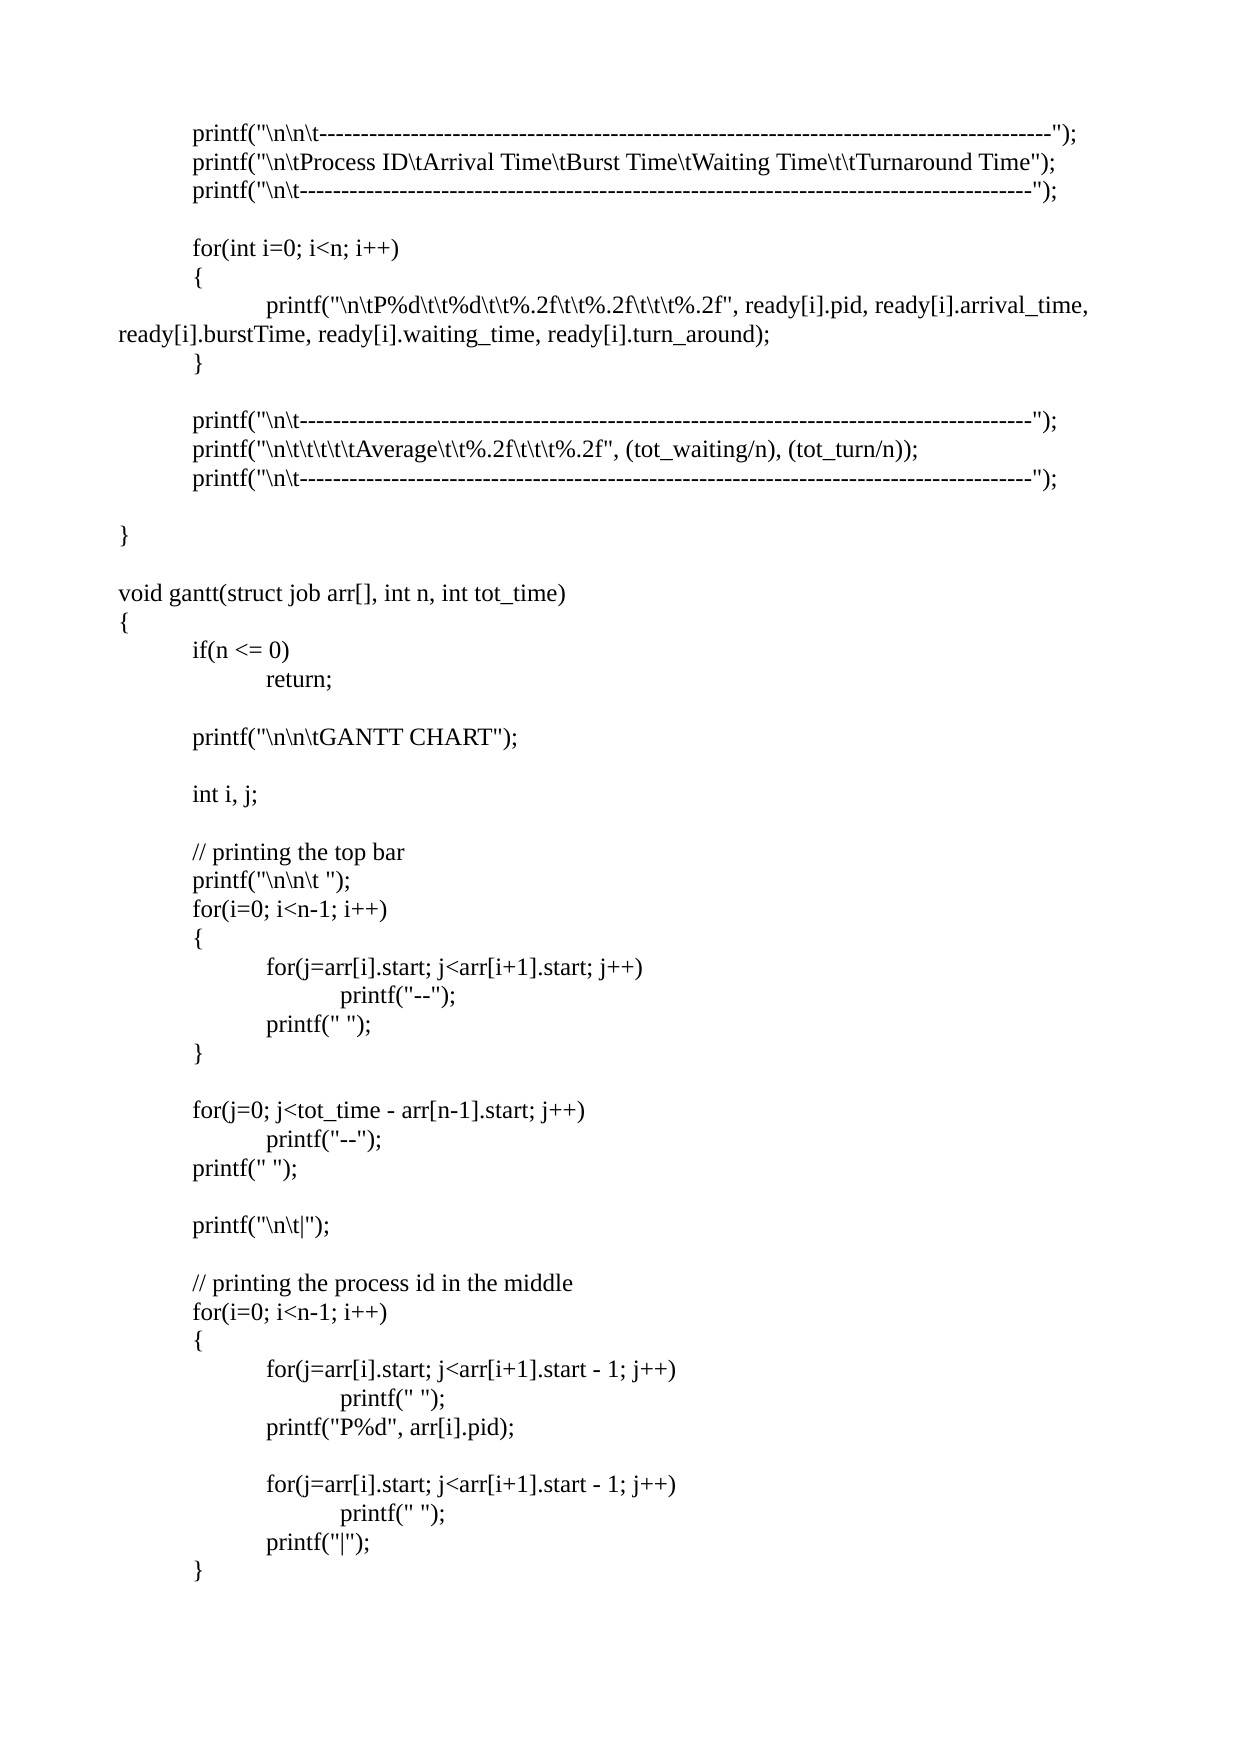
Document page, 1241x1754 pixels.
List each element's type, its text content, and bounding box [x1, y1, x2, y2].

text printf("\n\tProcess ID\tArrival Time\tBurst Time\tWaiting Time\t\tTurnaround Time"); [118, 147, 1122, 176]
text } [118, 1556, 1122, 1584]
text printf("\n\t----------------------------------------------------------------------------------------"); [118, 176, 1122, 204]
text // printing the top bar [118, 837, 1122, 866]
text printf("\n\t----------------------------------------------------------------------------------------"); [118, 463, 1122, 492]
text // printing the process id in the middle [118, 1268, 1122, 1297]
text } [118, 1038, 1122, 1067]
text } [118, 348, 1122, 377]
text printf("\n\tP%d\t\t%d\t\t%.2f\t\t%.2f\t\t\t%.2f", ready[i].pid, ready[i].arrival_time, ready[i].burstTime, ready[i].waiting_time, ready[i].turn_around); [118, 291, 1122, 348]
text for(i=0; i<n-1; i++) [118, 894, 1122, 923]
text for(j=0; j<tot_time - arr[n-1].start; j++) [118, 1096, 1122, 1124]
text printf("\n\t\t\t\t\tAverage\t\t%.2f\t\t\t%.2f", (tot_waiting/n), (tot_turn/n)); [118, 434, 1122, 463]
text { [118, 262, 1122, 291]
text for(j=arr[i].start; j<arr[i+1].start - 1; j++) [118, 1354, 1122, 1383]
text for(j=arr[i].start; j<arr[i+1].start - 1; j++) [118, 1469, 1122, 1498]
text for(int i=0; i<n; i++) [118, 233, 1122, 262]
text if(n <= 0) [118, 636, 1122, 664]
text printf("--"); [118, 981, 1122, 1009]
text printf("\n\t|"); [118, 1211, 1122, 1239]
text printf(" "); [118, 1498, 1122, 1527]
text printf("\n\n\t----------------------------------------------------------------------------------------"); [118, 118, 1122, 147]
text printf("|"); [118, 1527, 1122, 1556]
text { [118, 607, 1122, 636]
text printf("\n\n\t "); [118, 866, 1122, 894]
text } [118, 521, 1122, 549]
text { [118, 1326, 1122, 1354]
text for(i=0; i<n-1; i++) [118, 1297, 1122, 1326]
text for(j=arr[i].start; j<arr[i+1].start; j++) [118, 952, 1122, 981]
text printf(" "); [118, 1009, 1122, 1038]
text printf("--"); [118, 1124, 1122, 1153]
text return; [118, 664, 1122, 693]
text void gantt(struct job arr[], int n, int tot_time) [118, 578, 1122, 607]
text { [118, 923, 1122, 952]
text printf(" "); [118, 1383, 1122, 1412]
text printf("\n\t----------------------------------------------------------------------------------------"); [118, 406, 1122, 434]
text printf("P%d", arr[i].pid); [118, 1412, 1122, 1441]
text printf(" "); [118, 1153, 1122, 1182]
text int i, j; [118, 779, 1122, 808]
text printf("\n\n\tGANTT CHART"); [118, 722, 1122, 751]
